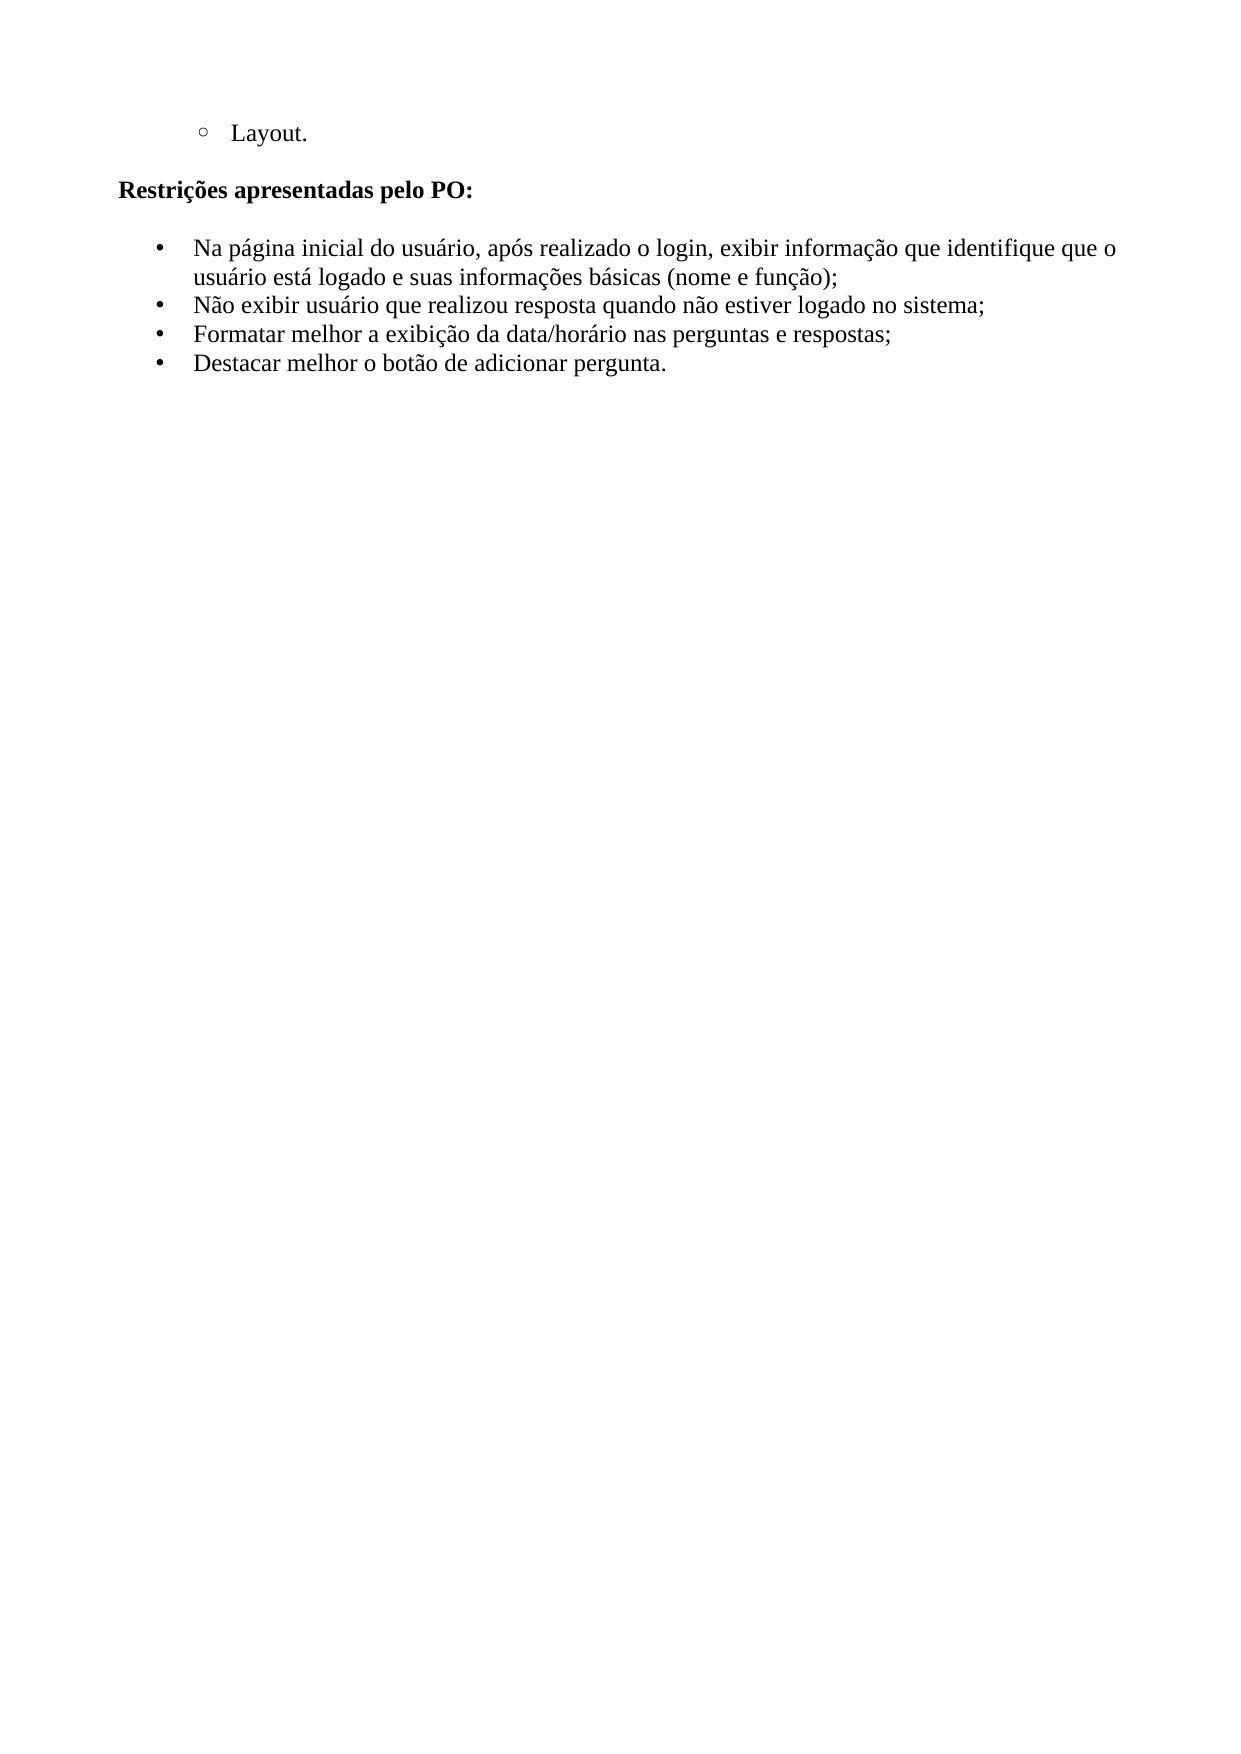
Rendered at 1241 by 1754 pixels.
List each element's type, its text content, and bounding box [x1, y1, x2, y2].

list Destacar melhor o botão de adicionar pergunta. [156, 348, 1122, 377]
list Formatar melhor a exibição da data/horário nas perguntas e respostas; [156, 319, 1122, 348]
text Restrições apresentadas pelo PO: [118, 176, 1122, 204]
list Layout. [193, 118, 1122, 147]
list Não exibir usuário que realizou resposta quando não estiver logado no sistema; [156, 291, 1122, 319]
list Na página inicial do usuário, após realizado o login, exibir informação que identifique que o usuário está logado e suas informações básicas (nome e função); [156, 233, 1122, 291]
